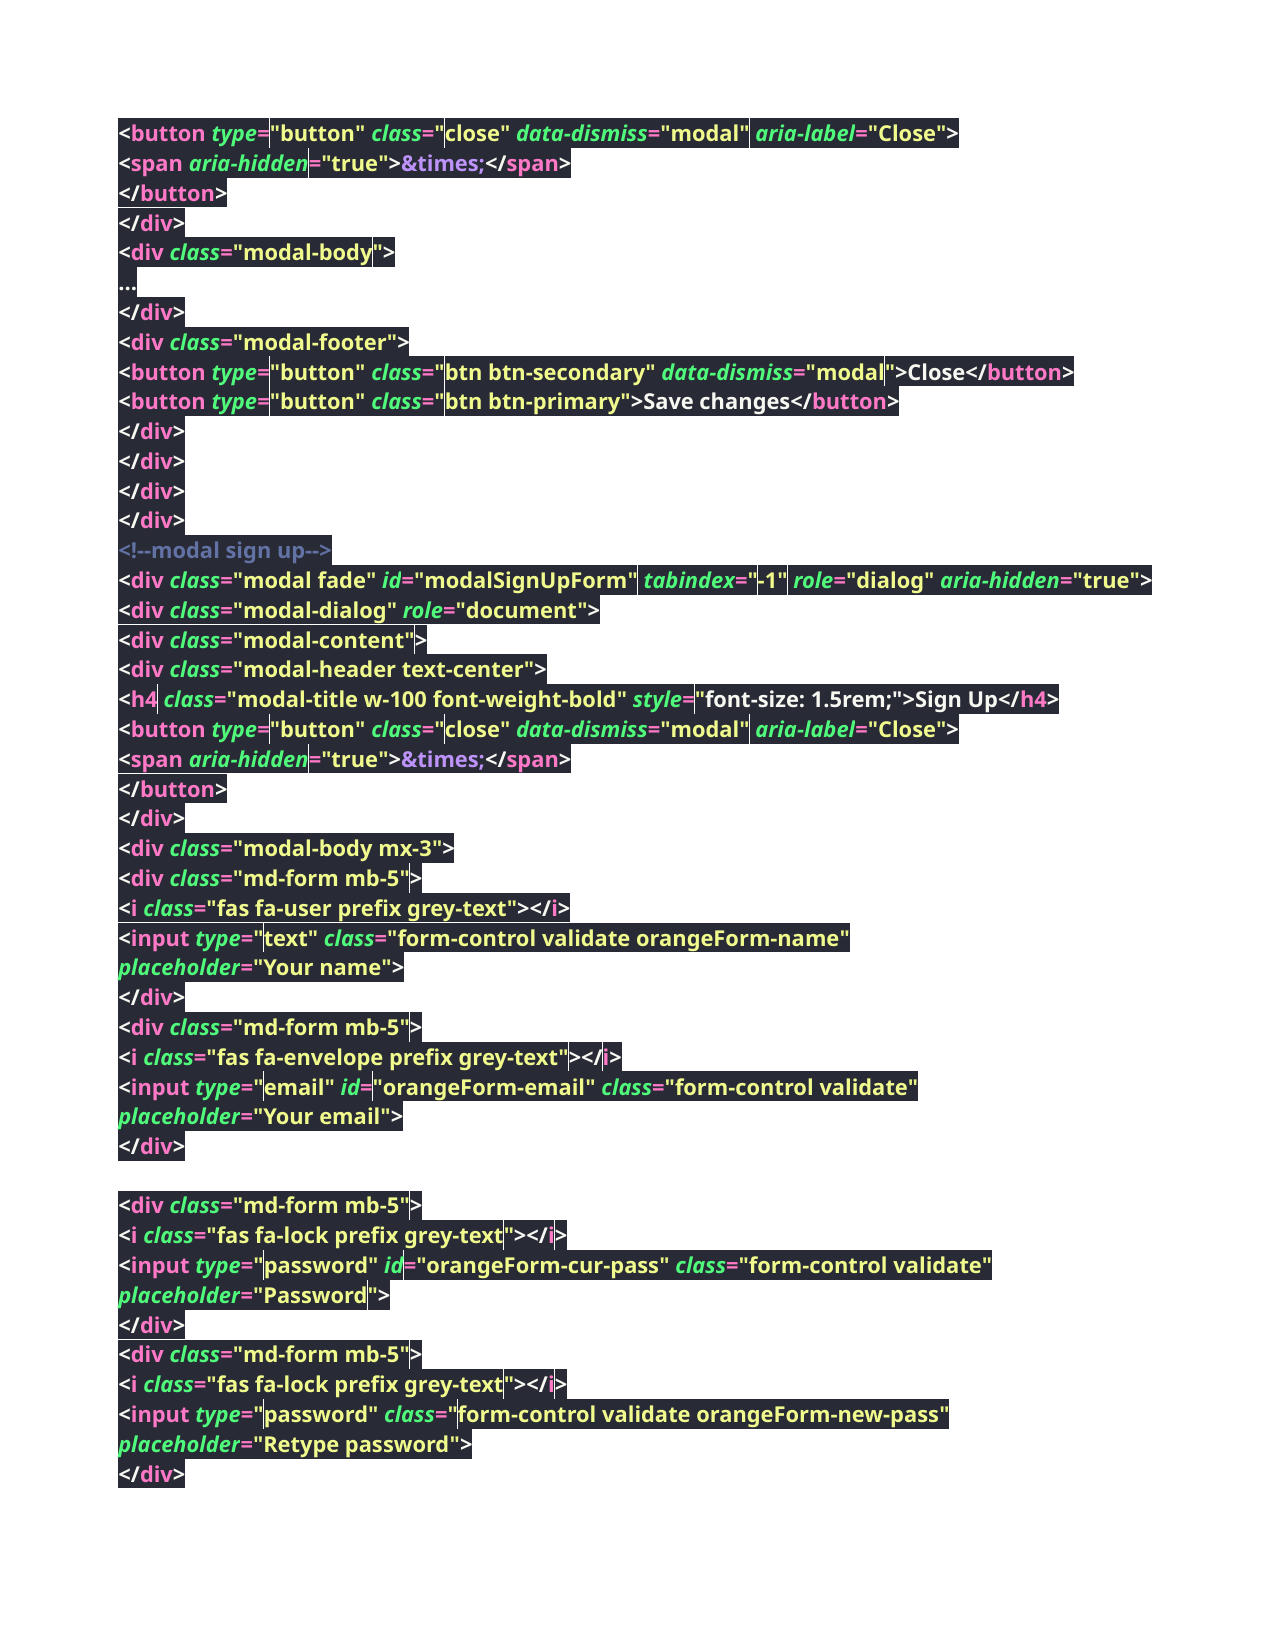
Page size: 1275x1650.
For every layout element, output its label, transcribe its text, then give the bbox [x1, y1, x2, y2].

text <i class="fas fa-lock prefix grey-text"></i> [118, 1369, 1157, 1399]
text ... [118, 267, 1157, 297]
text <input type="password" id="orangeForm-cur-pass" class="form-control validate" [118, 1250, 1157, 1280]
text </button> [118, 773, 1157, 803]
text </div> [118, 1459, 1157, 1488]
text <div class="modal-dialog" role="document"> [118, 595, 1157, 624]
text <i class="fas fa-envelope prefix grey-text"></i> [118, 1042, 1157, 1071]
text placeholder="Password"> [118, 1280, 1157, 1310]
text <h4 class="modal-title w-100 font-weight-bold" style="font-size: 1.5rem;">Sign Up</h4> [118, 684, 1157, 714]
text placeholder="Your name"> [118, 952, 1157, 982]
text </button> [118, 178, 1157, 207]
text </div> [118, 416, 1157, 446]
text <div class="modal-footer"> [118, 327, 1157, 356]
text placeholder="Your email"> [118, 1101, 1157, 1131]
text </div> [118, 297, 1157, 327]
text <div class="md-form mb-5"> [118, 1191, 1157, 1220]
text </div> [118, 476, 1157, 505]
text <button type="button" class="close" data-dismiss="modal" aria-label="Close"> [118, 118, 1157, 148]
text <button type="button" class="btn btn-secondary" data-dismiss="modal">Close</button> [118, 356, 1157, 386]
text <div class="modal-content"> [118, 624, 1157, 654]
text <span aria-hidden="true">&times;</span> [118, 148, 1157, 178]
text <input type="password" class="form-control validate orangeForm-new-pass" [118, 1399, 1157, 1429]
text </div> [118, 803, 1157, 833]
text <!--modal sign up--> [118, 535, 1157, 565]
text <span aria-hidden="true">&times;</span> [118, 744, 1157, 773]
text <div class="md-form mb-5"> [118, 1012, 1157, 1042]
text <div class="modal-header text-center"> [118, 654, 1157, 684]
text </div> [118, 505, 1157, 535]
text placeholder="Retype password"> [118, 1429, 1157, 1459]
text <button type="button" class="btn btn-primary">Save changes</button> [118, 386, 1157, 416]
text <div class="modal-body"> [118, 237, 1157, 267]
text <div class="modal-body mx-3"> [118, 833, 1157, 863]
text <div class="modal fade" id="modalSignUpForm" tabindex="-1" role="dialog" aria-hidden="true"> [118, 565, 1157, 595]
text <i class="fas fa-lock prefix grey-text"></i> [118, 1220, 1157, 1250]
text </div> [118, 982, 1157, 1012]
text </div> [118, 446, 1157, 476]
text </div> [118, 1310, 1157, 1339]
text </div> [118, 207, 1157, 237]
text </div> [118, 1131, 1157, 1161]
text <button type="button" class="close" data-dismiss="modal" aria-label="Close"> [118, 714, 1157, 744]
text <input type="text" class="form-control validate orangeForm-name" [118, 922, 1157, 952]
text <div class="md-form mb-5"> [118, 863, 1157, 893]
text <i class="fas fa-user prefix grey-text"></i> [118, 893, 1157, 922]
text <div class="md-form mb-5"> [118, 1339, 1157, 1369]
text <input type="email" id="orangeForm-email" class="form-control validate" [118, 1071, 1157, 1101]
